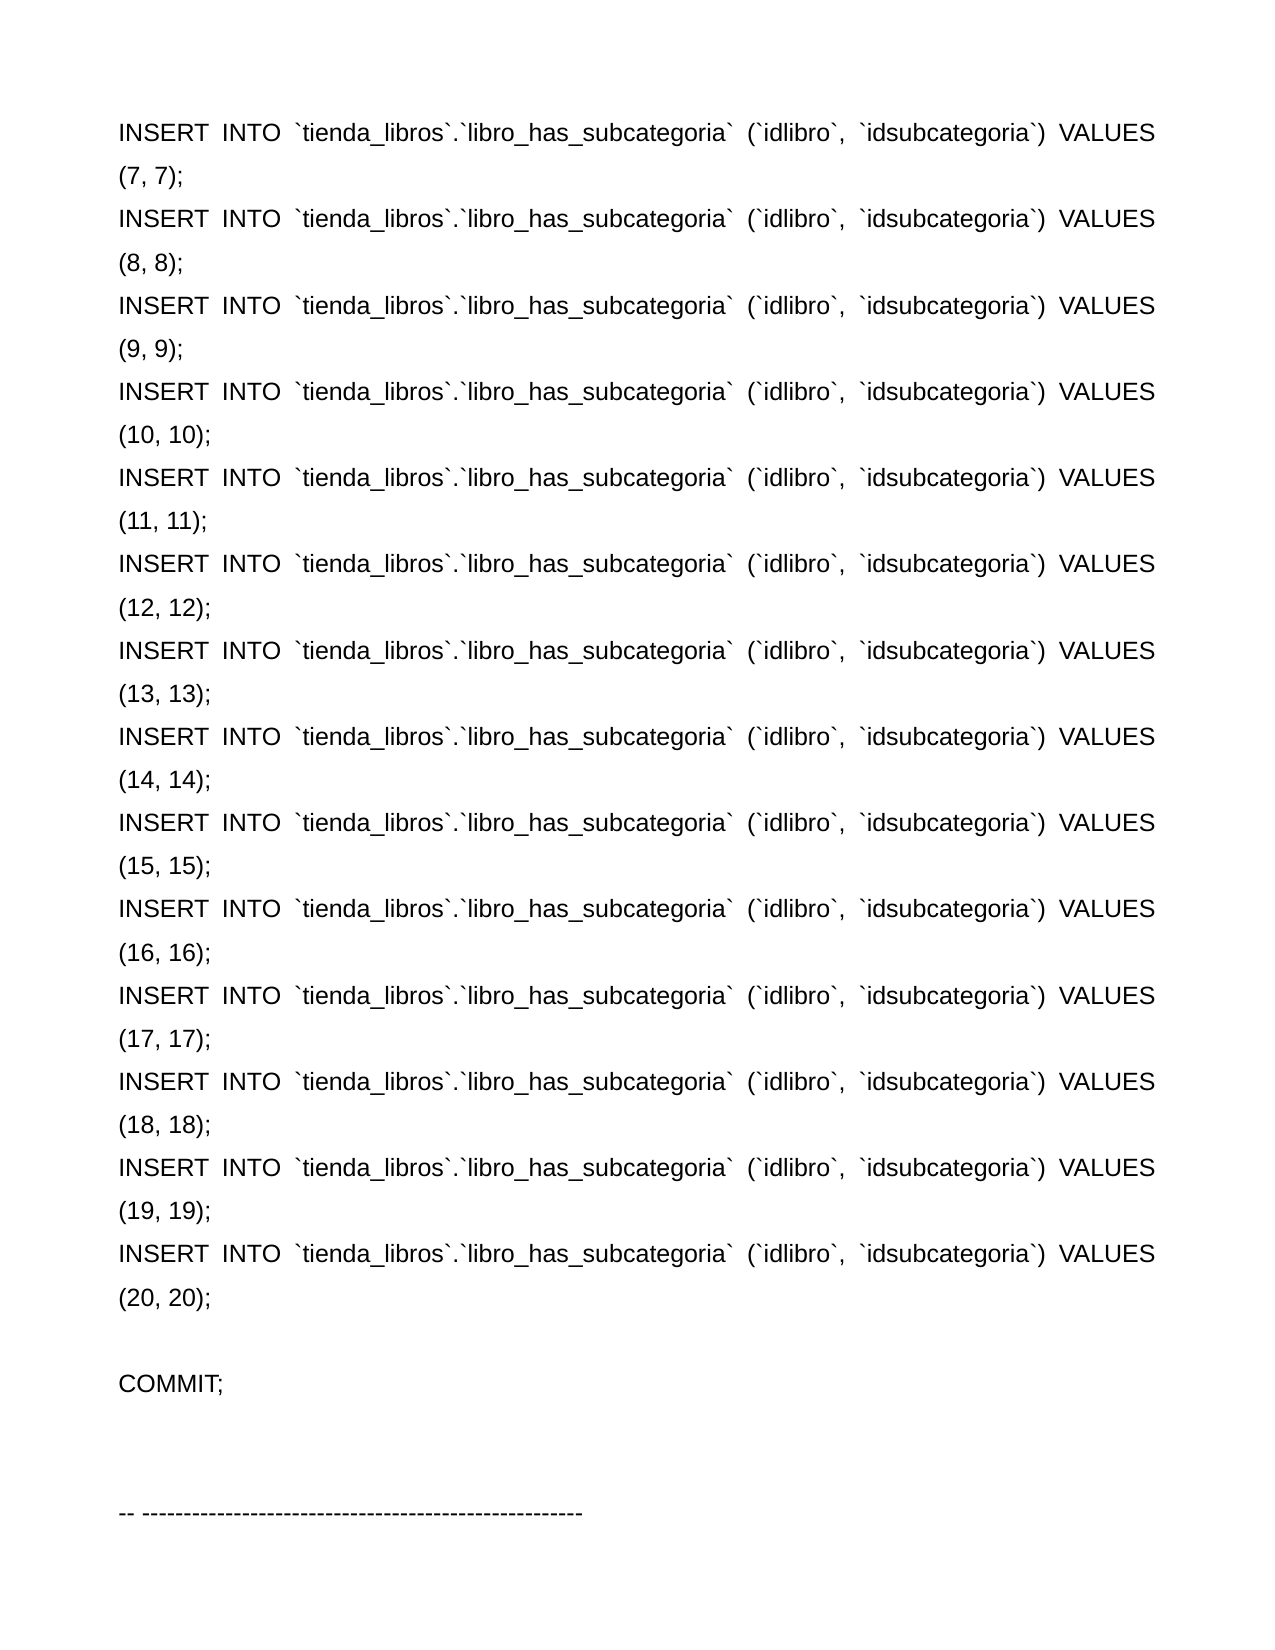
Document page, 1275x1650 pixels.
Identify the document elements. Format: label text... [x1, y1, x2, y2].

text INSERT INTO `tienda_libros`.`libro_has_subcategoria` (`idlibro`, `idsubcategoria`) VALUES (17, 17); [118, 981, 1157, 1052]
text INSERT INTO `tienda_libros`.`libro_has_subcategoria` (`idlibro`, `idsubcategoria`) VALUES (15, 15); [118, 808, 1157, 880]
text INSERT INTO `tienda_libros`.`libro_has_subcategoria` (`idlibro`, `idsubcategoria`) VALUES (11, 11); [118, 463, 1157, 535]
text -- ----------------------------------------------------- [118, 1498, 1157, 1527]
text INSERT INTO `tienda_libros`.`libro_has_subcategoria` (`idlibro`, `idsubcategoria`) VALUES (13, 13); [118, 636, 1157, 707]
text INSERT INTO `tienda_libros`.`libro_has_subcategoria` (`idlibro`, `idsubcategoria`) VALUES (19, 19); [118, 1153, 1157, 1225]
text INSERT INTO `tienda_libros`.`libro_has_subcategoria` (`idlibro`, `idsubcategoria`) VALUES (14, 14); [118, 722, 1157, 794]
text INSERT INTO `tienda_libros`.`libro_has_subcategoria` (`idlibro`, `idsubcategoria`) VALUES (20, 20); [118, 1239, 1157, 1311]
text INSERT INTO `tienda_libros`.`libro_has_subcategoria` (`idlibro`, `idsubcategoria`) VALUES (16, 16); [118, 894, 1157, 966]
text INSERT INTO `tienda_libros`.`libro_has_subcategoria` (`idlibro`, `idsubcategoria`) VALUES (12, 12); [118, 549, 1157, 621]
text INSERT INTO `tienda_libros`.`libro_has_subcategoria` (`idlibro`, `idsubcategoria`) VALUES (18, 18); [118, 1067, 1157, 1139]
text INSERT INTO `tienda_libros`.`libro_has_subcategoria` (`idlibro`, `idsubcategoria`) VALUES (9, 9); [118, 291, 1157, 362]
text COMMIT; [118, 1369, 1157, 1397]
text INSERT INTO `tienda_libros`.`libro_has_subcategoria` (`idlibro`, `idsubcategoria`) VALUES (8, 8); [118, 204, 1157, 276]
text INSERT INTO `tienda_libros`.`libro_has_subcategoria` (`idlibro`, `idsubcategoria`) VALUES (10, 10); [118, 377, 1157, 449]
text INSERT INTO `tienda_libros`.`libro_has_subcategoria` (`idlibro`, `idsubcategoria`) VALUES (7, 7); [118, 118, 1157, 190]
